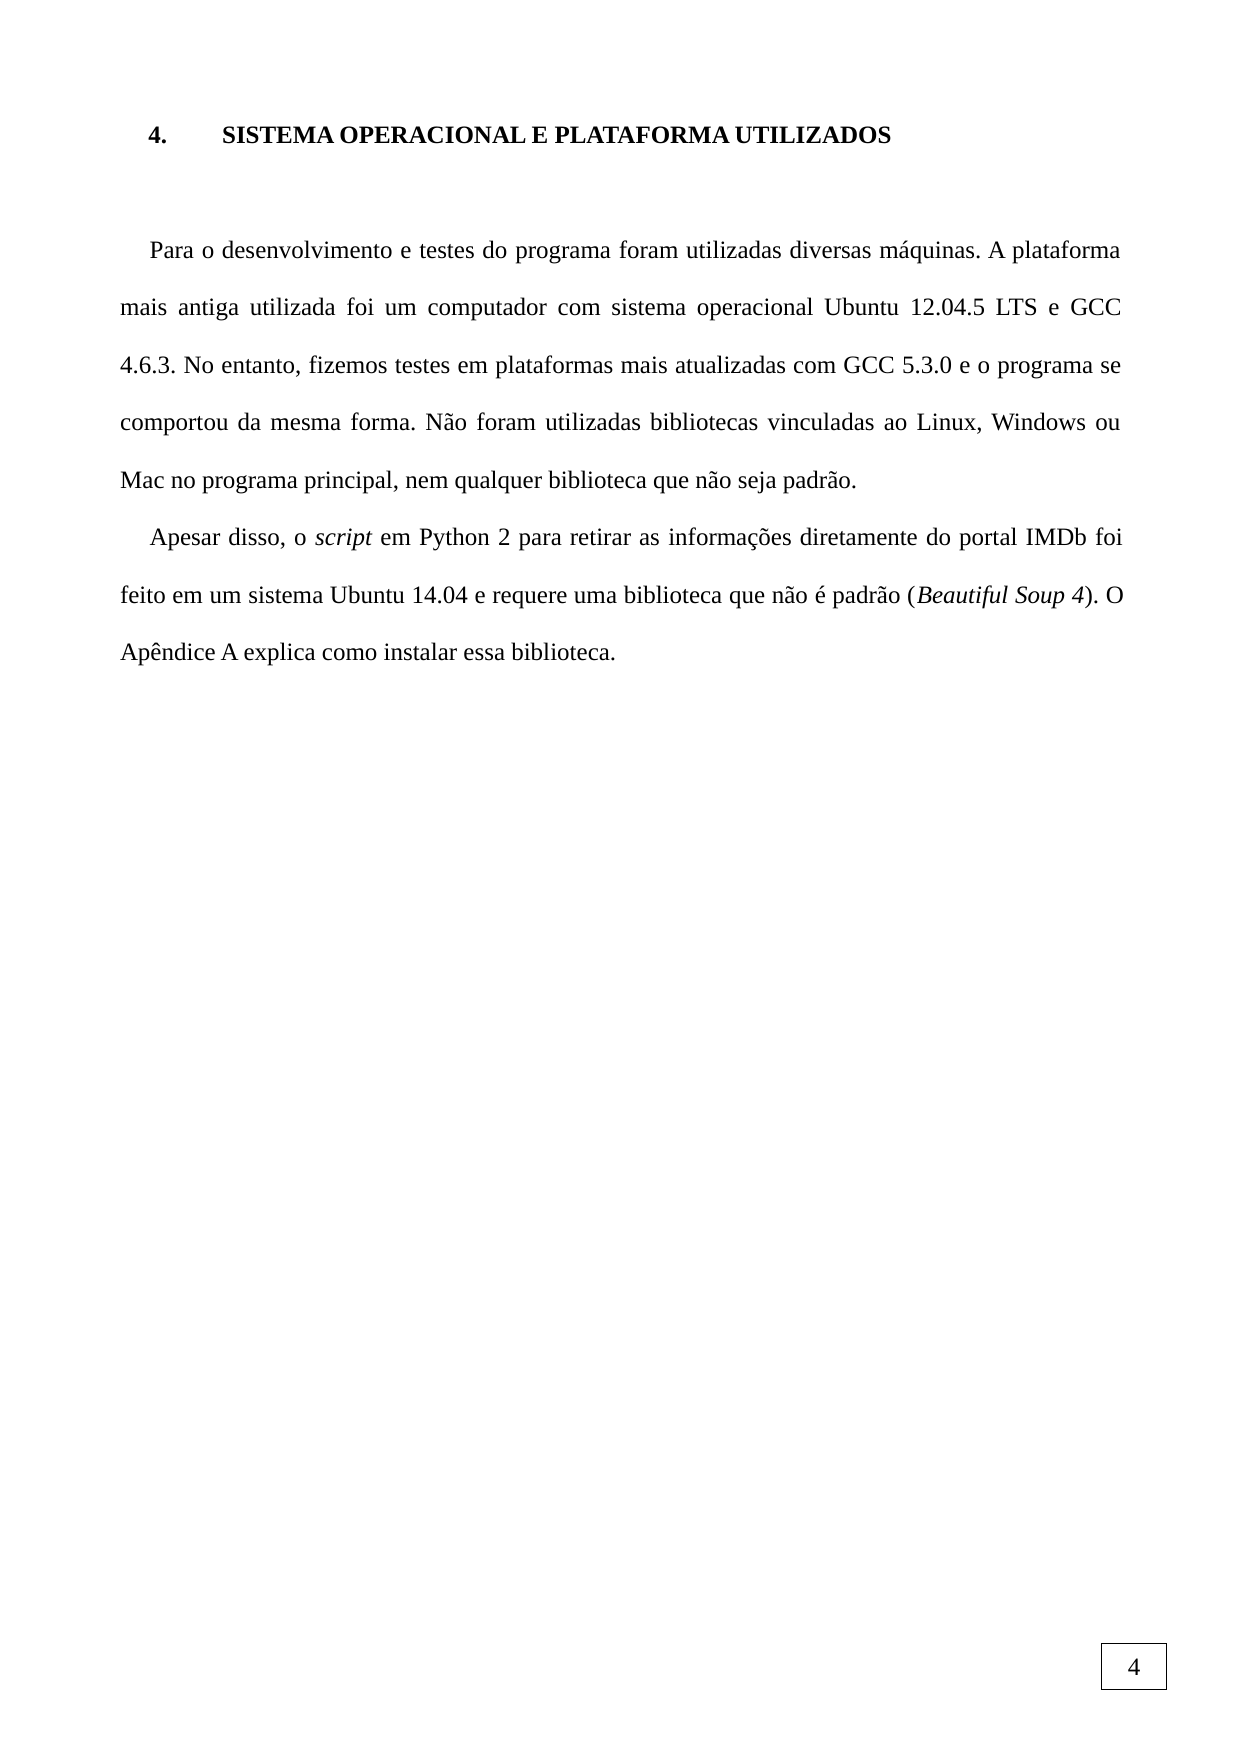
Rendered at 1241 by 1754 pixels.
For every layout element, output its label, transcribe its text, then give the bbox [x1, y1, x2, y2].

text Para o desenvolvimento e testes do programa foram utilizadas diversas máquinas. A plataforma mais antiga utilizada foi um computador com sistema operacional Ubuntu 12.04.5 LTS e GCC 4.6.3. No entanto, fizemos testes em plataformas mais atualizadas com GCC 5.3.0 e o programa se comportou da mesma forma. Não foram utilizadas bibliotecas vinculadas ao Linux, Windows ou Mac no programa principal, nem qualquer biblioteca que não seja padrão. [120, 235, 1122, 494]
text Apesar disso, o script em Python 2 para retirar as informações diretamente do portal IMDb foi feito em um sistema Ubuntu 14.04 e requere uma biblioteca que não é padrão (Beautiful Soup 4). O Apêndice A explica como instalar essa biblioteca. [120, 522, 1124, 666]
list 4. SISTEMA OPERACIONAL E PLATAFORMA UTILIZADOS [148, 120, 1122, 149]
